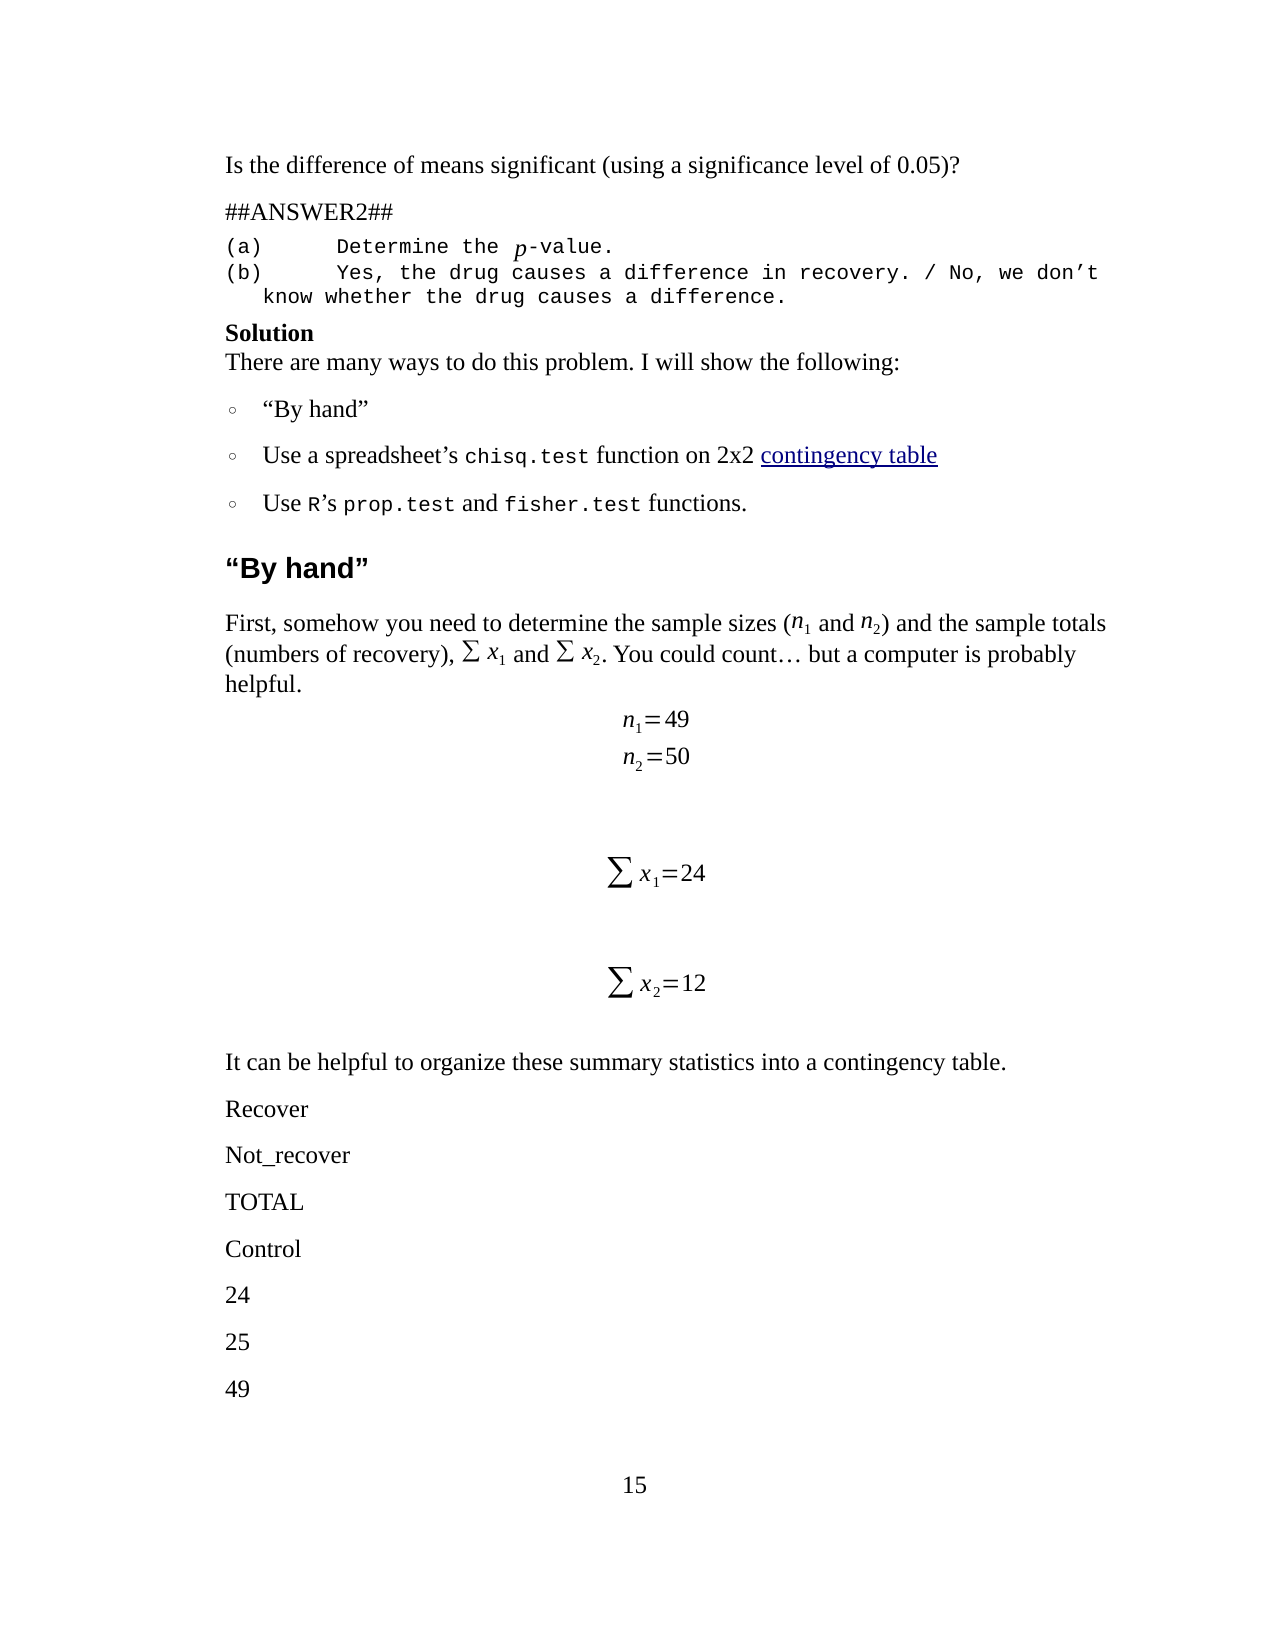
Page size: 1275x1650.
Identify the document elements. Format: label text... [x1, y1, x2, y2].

list Solution There are many ways to do this problem. I will show the following: [187, 318, 1125, 376]
list TOTAL [187, 1187, 1125, 1216]
list Determine the -value. [225, 234, 1125, 262]
list First, somehow you need to determine the sample sizes ( and ) and the sample totals (numbers of recovery), and . You could count… but a computer is probably helpful. [187, 606, 1125, 698]
list Recover [187, 1094, 1125, 1123]
list Not_recover [187, 1141, 1125, 1169]
list It can be helpful to organize these summary statistics into a contingency table. [187, 1047, 1125, 1076]
list Is the difference of means significant (using a significance level of 0.05)? [187, 150, 1125, 179]
list Use a spreadsheet’s chisq.test function on 2x2 contingency table [225, 440, 1125, 470]
subtitle “By hand” [187, 551, 1125, 585]
list ##ANSWER2## [187, 197, 1125, 225]
list 49 [187, 1374, 1125, 1403]
list 25 [187, 1327, 1125, 1356]
list 24 [187, 1281, 1125, 1309]
list “By hand” [225, 394, 1125, 422]
list Control [187, 1234, 1125, 1263]
list Yes, the drug causes a difference in recovery. / No, we don’t know whether the drug causes a difference. [225, 262, 1125, 309]
list Use R’s prop.test and fisher.test functions. [225, 488, 1125, 517]
